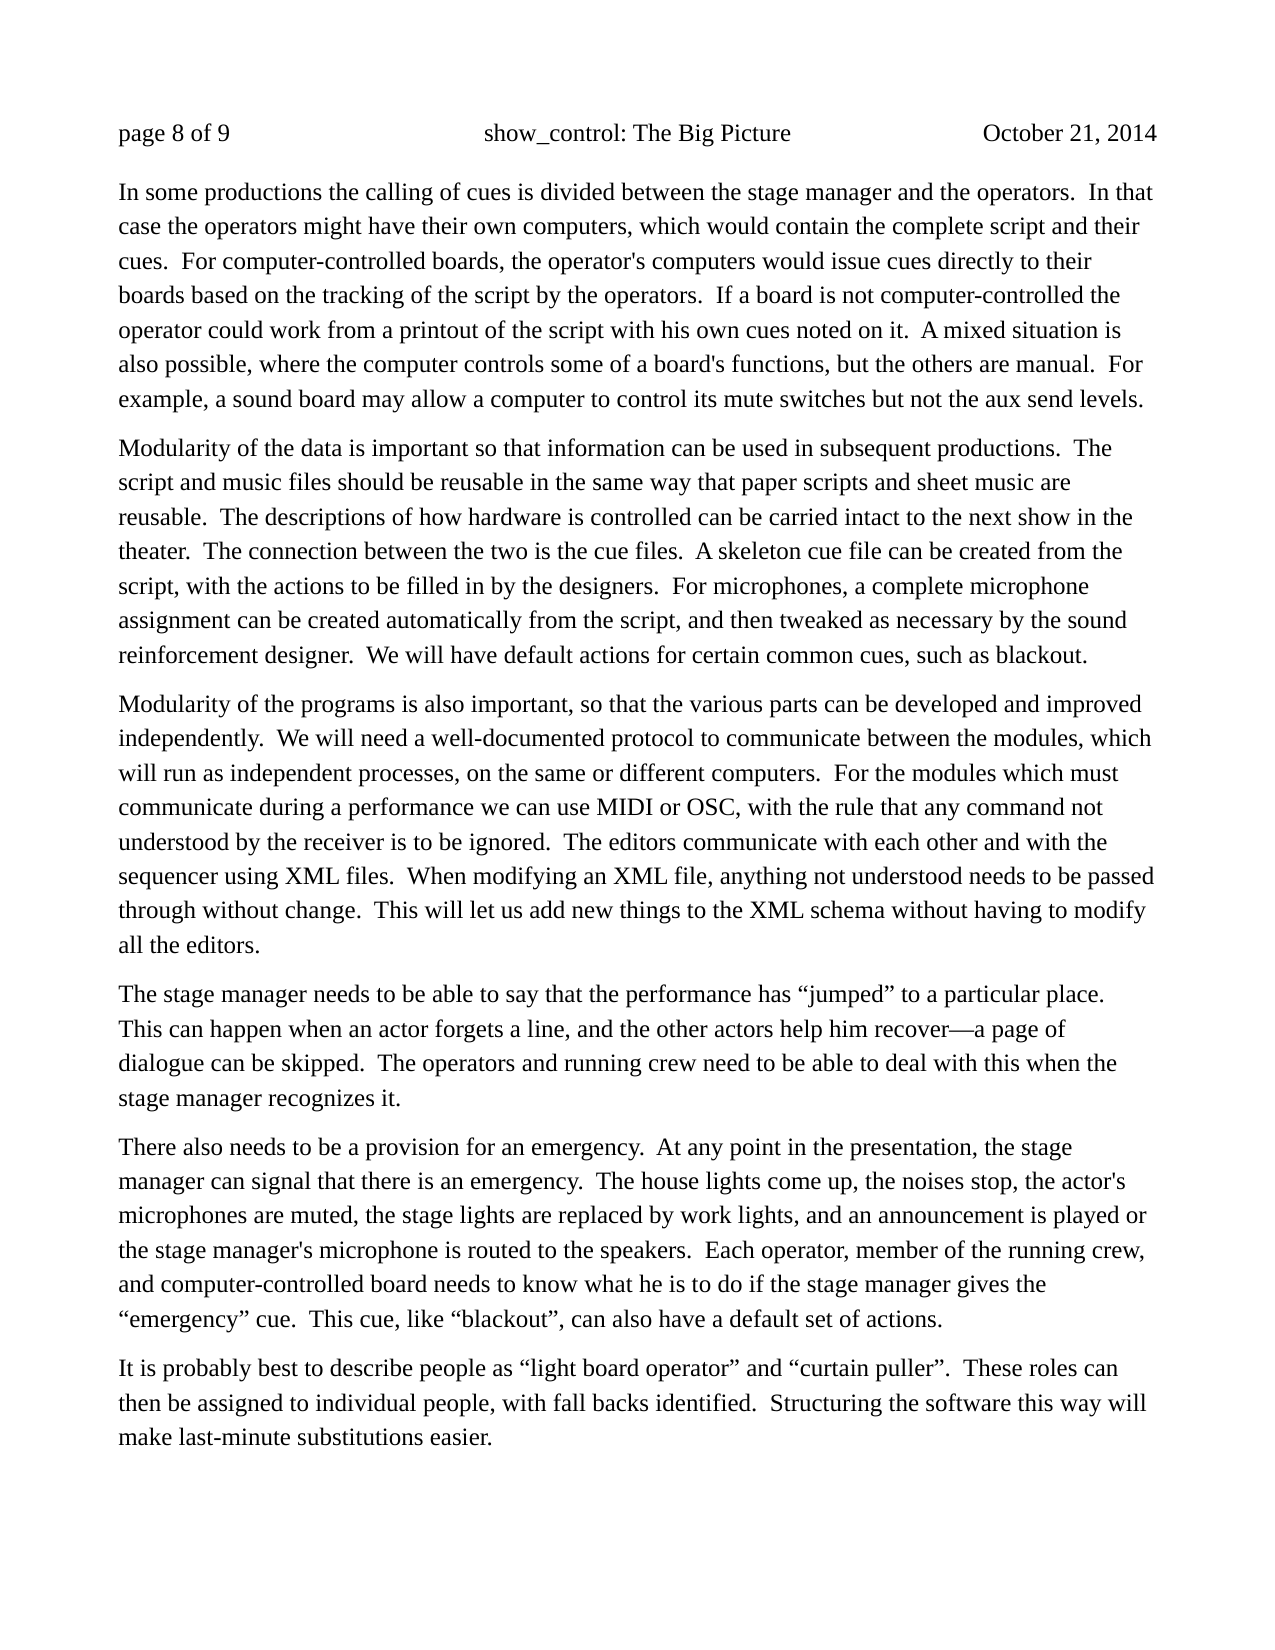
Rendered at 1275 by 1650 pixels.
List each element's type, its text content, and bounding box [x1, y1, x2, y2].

text Modularity of the programs is also important, so that the various parts can be developed and improved independently. We will need a well-documented protocol to communicate between the modules, which will run as independent processes, on the same or different computers. For the modules which must communicate during a performance we can use MIDI or OSC, with the rule that any command not understood by the receiver is to be ignored. The editors communicate with each other and with the sequencer using XML files. When modifying an XML file, anything not understood needs to be passed through without change. This will let us add new things to the XML schema without having to modify all the editors. [118, 689, 1157, 959]
text In some productions the calling of cues is divided between the stage manager and the operators. In that case the operators might have their own computers, which would contain the complete script and their cues. For computer-controlled boards, the operator's computers would issue cues directly to their boards based on the tracking of the script by the operators. If a board is not computer-controlled the operator could work from a printout of the script with his own cues noted on it. A mixed situation is also possible, where the computer controls some of a board's functions, but the others are manual. For example, a sound board may allow a computer to control its mute switches but not the aux send levels. [118, 177, 1157, 412]
text It is probably best to describe people as “light board operator” and “curtain puller”. These roles can then be assigned to individual people, with fall backs identified. Structuring the software this way will make last-minute substitutions easier. [118, 1353, 1157, 1451]
text The stage manager needs to be able to say that the performance has “jumped” to a particular place. This can happen when an actor forgets a line, and the other actors help him recover—a page of dialogue can be skipped. The operators and running crew need to be able to deal with this when the stage manager recognizes it. [118, 979, 1157, 1111]
text Modularity of the data is important so that information can be used in subsequent productions. The script and music files should be reusable in the same way that paper scripts and sheet music are reusable. The descriptions of how hardware is controlled can be carried intact to the next show in the theater. The connection between the two is the cue files. A skeleton cue file can be created from the script, with the actions to be filled in by the designers. For microphones, a complete microphone assignment can be created automatically from the script, and then tweaked as necessary by the sound reinforcement designer. We will have default actions for certain common cues, such as blackout. [118, 433, 1157, 668]
text There also needs to be a provision for an emergency. At any point in the presentation, the stage manager can signal that there is an emergency. The house lights come up, the noises stop, the actor's microphones are muted, the stage lights are replaced by work lights, and an announcement is played or the stage manager's microphone is routed to the speakers. Each operator, member of the running crew, and computer-controlled board needs to know what he is to do if the stage manager gives the “emergency” cue. This cue, like “blackout”, can also have a default set of actions. [118, 1132, 1157, 1333]
